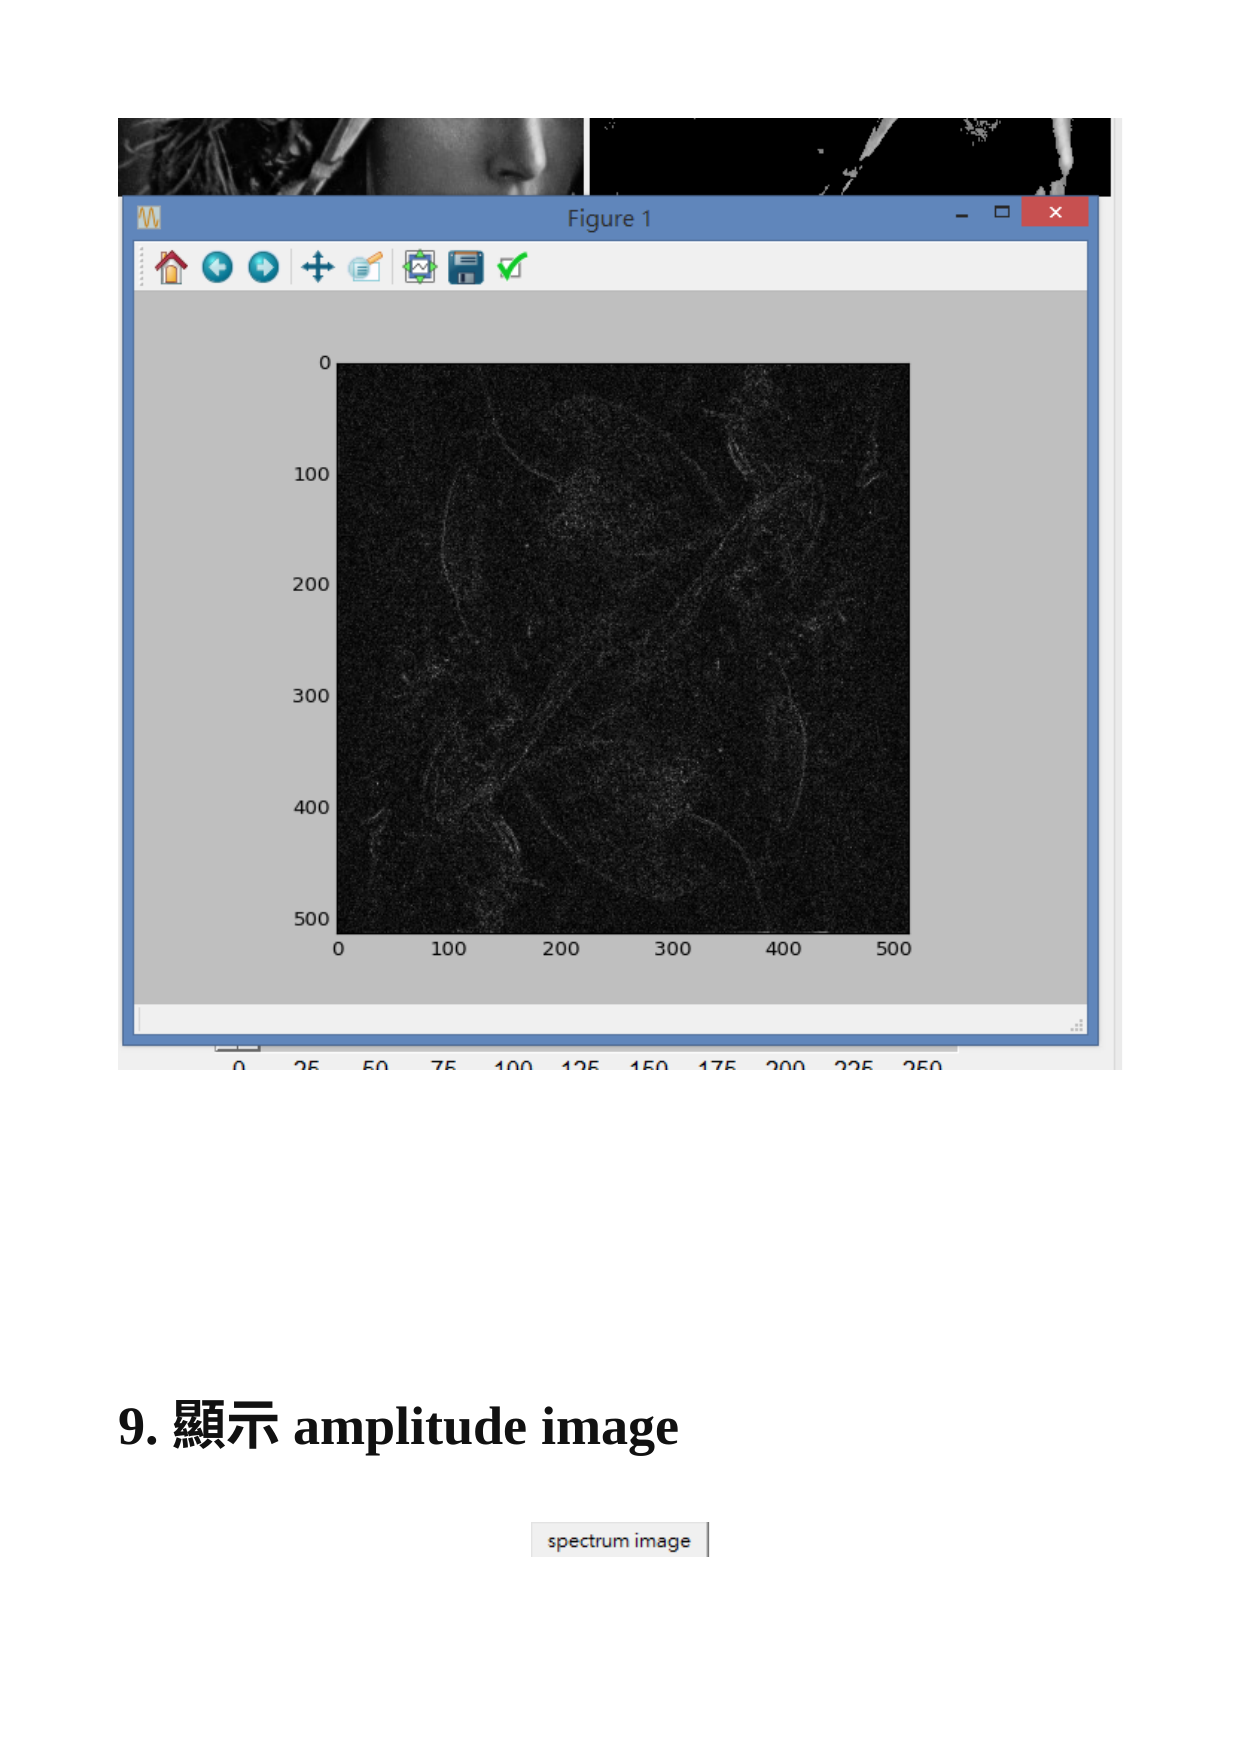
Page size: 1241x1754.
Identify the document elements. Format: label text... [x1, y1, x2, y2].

text 9. 顯示 amplitude image [118, 1381, 1122, 1460]
